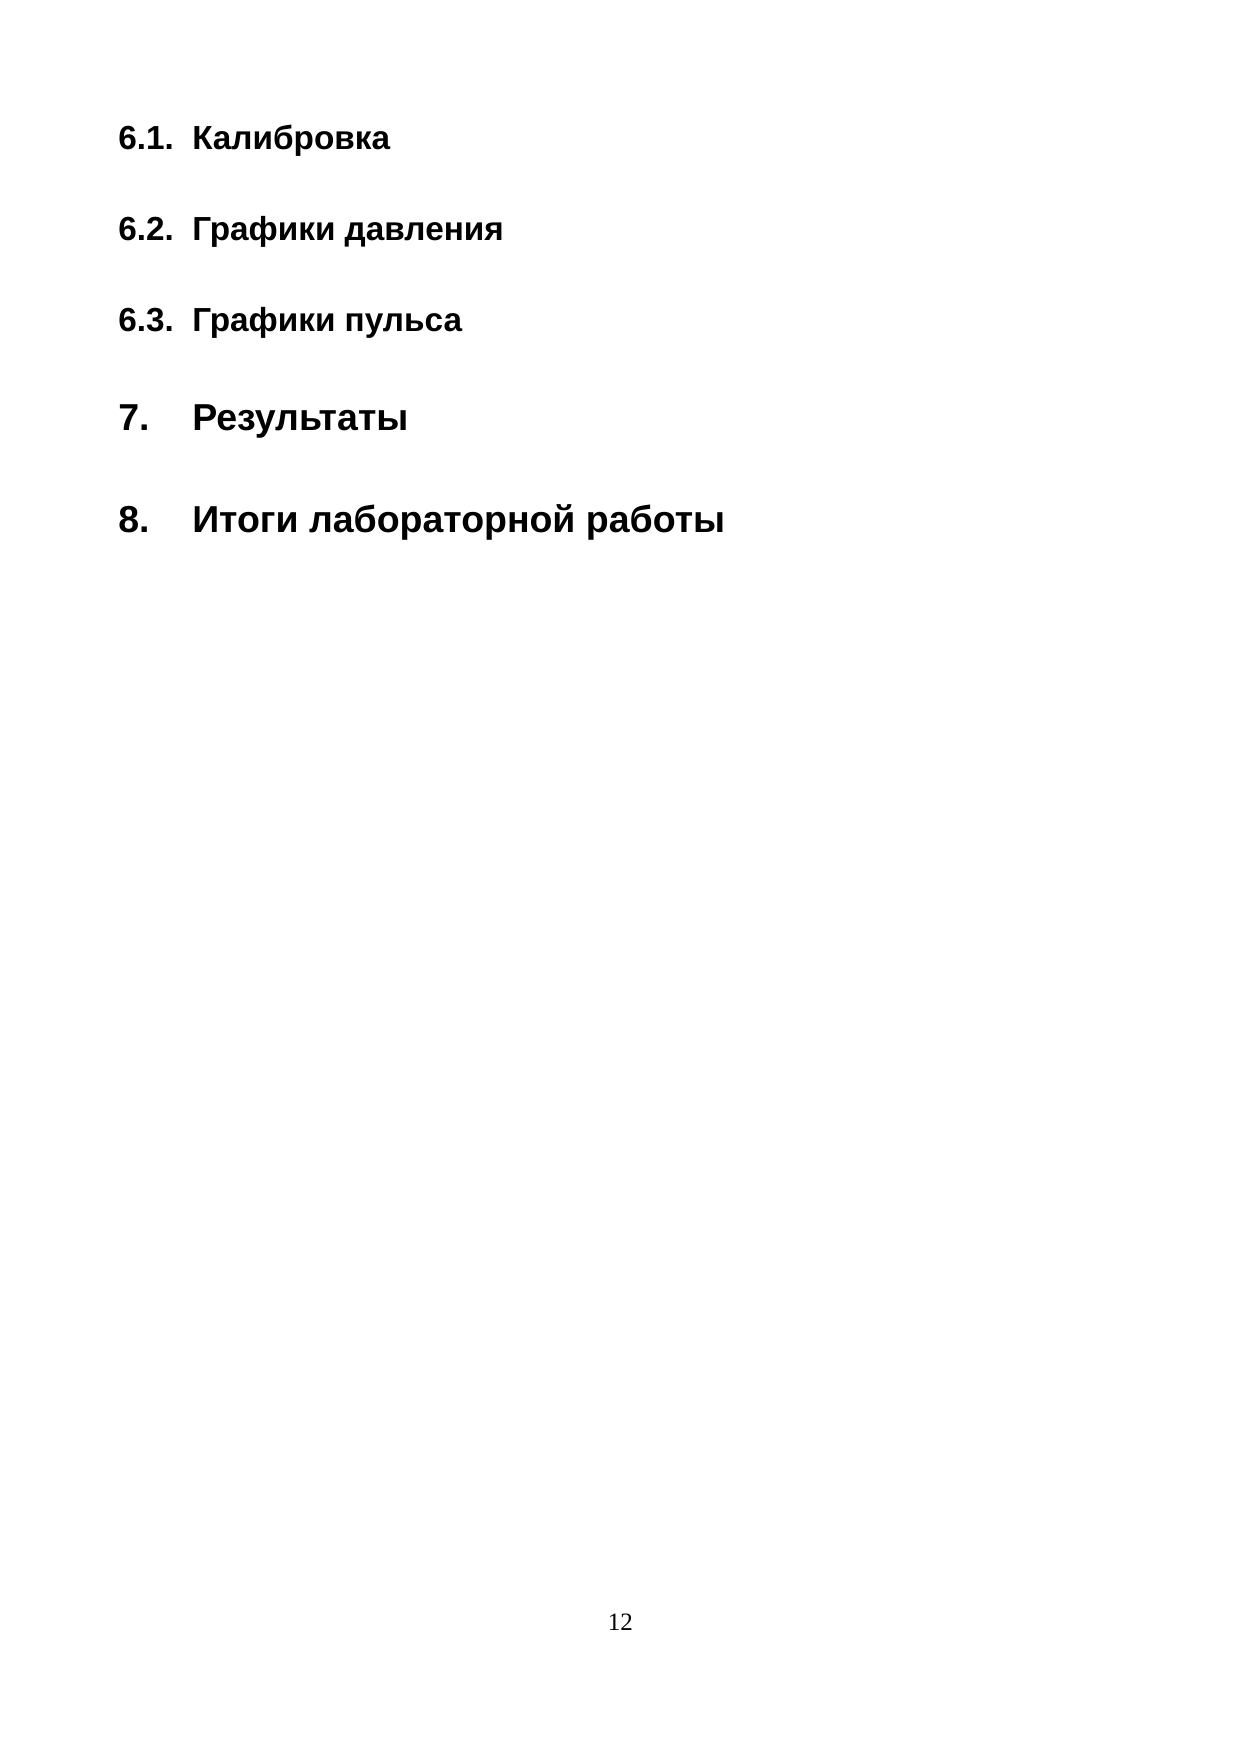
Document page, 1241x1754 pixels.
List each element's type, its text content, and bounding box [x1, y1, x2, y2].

subtitle Итоги лабораторной работы [118, 497, 1122, 540]
subtitle Графики давления [118, 209, 1122, 247]
subtitle Результаты [118, 395, 1122, 438]
subtitle Калибровка [118, 118, 1122, 157]
subtitle Графики пульса [118, 300, 1122, 338]
